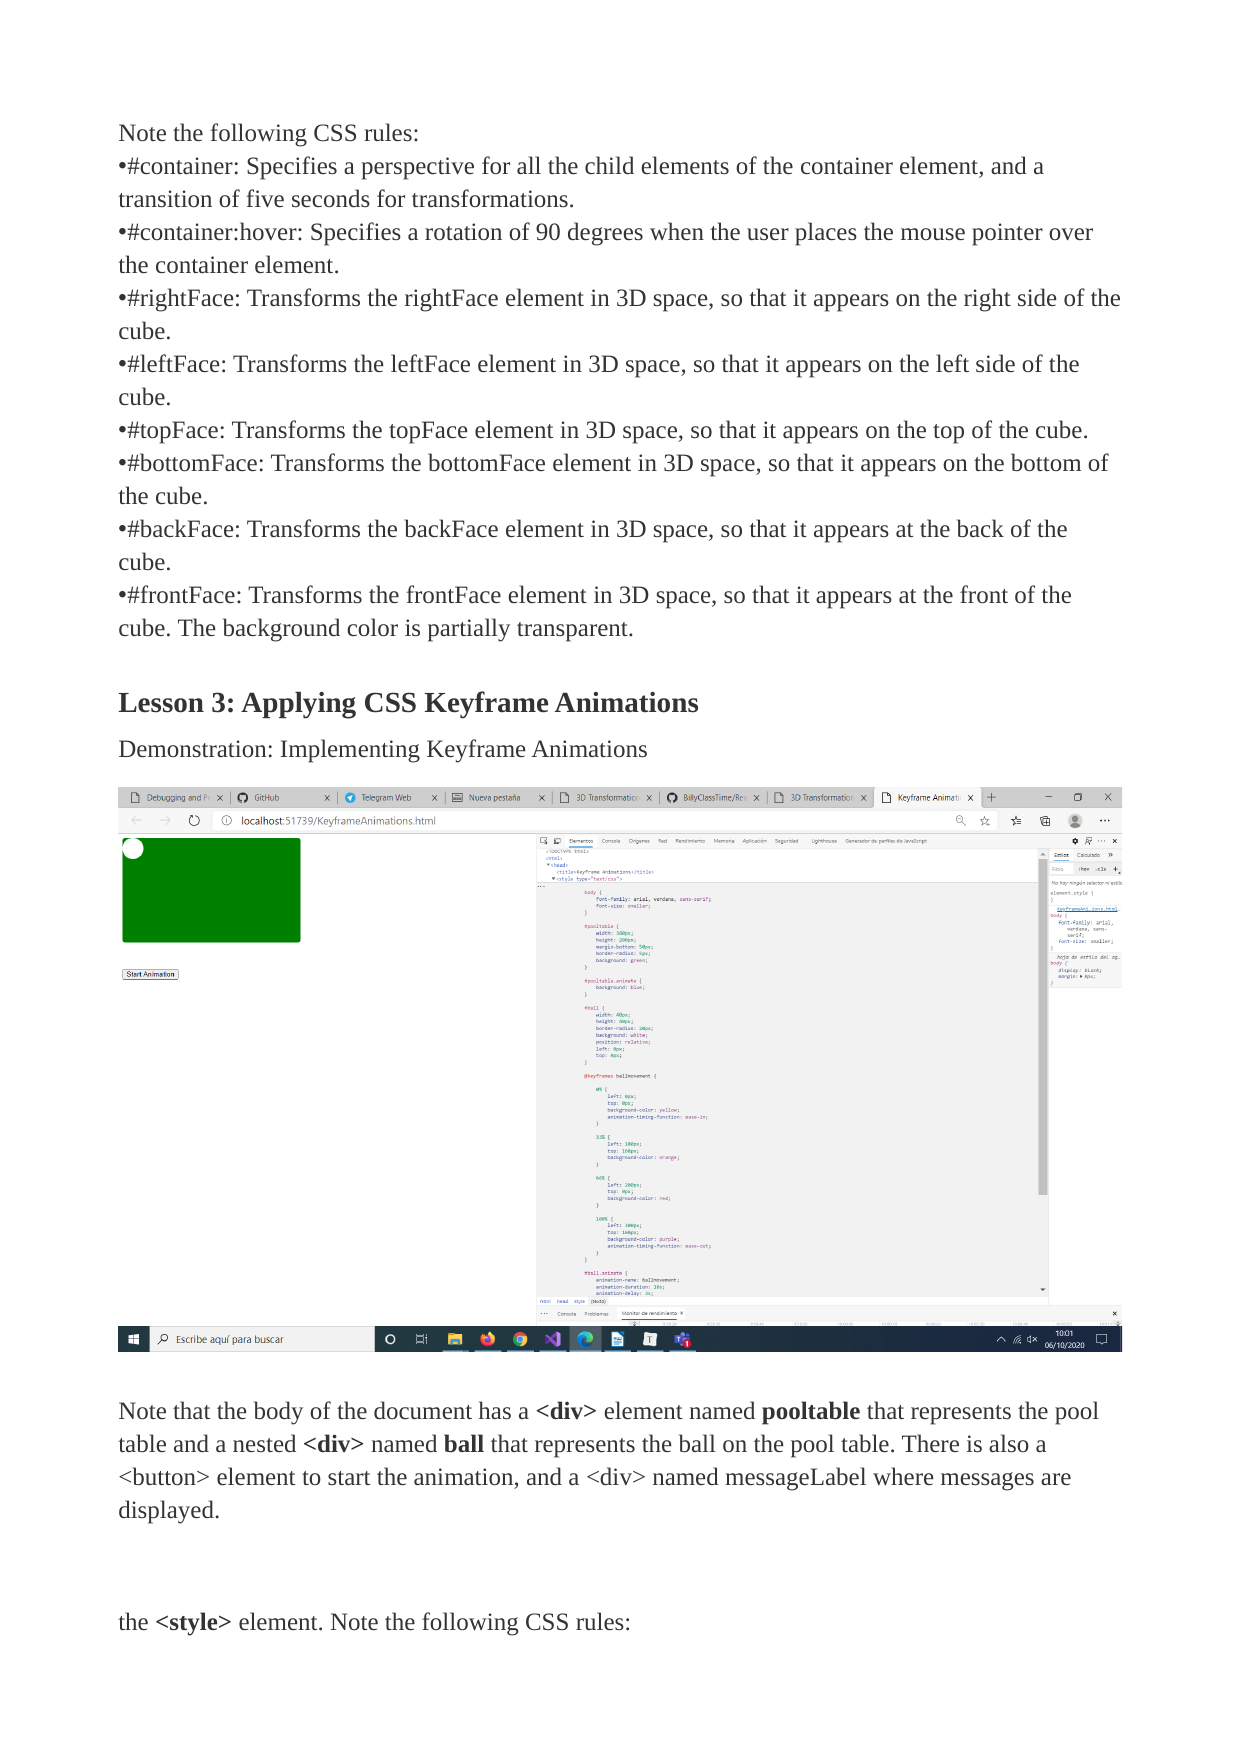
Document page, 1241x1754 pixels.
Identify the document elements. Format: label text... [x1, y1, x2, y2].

subtitle Lesson 3: Applying CSS Keyframe Animations [118, 686, 1122, 719]
subtitle Demonstration: Implementing Keyframe Animations [118, 734, 1122, 762]
list #container:hover: Specifies a rotation of 90 degrees when the user places the mouse pointer over the container element. [118, 217, 1122, 279]
list #rightFace: Transforms the rightFace element in 3D space, so that it appears on the right side of the cube. [118, 283, 1122, 345]
list #frontFace: Transforms the frontFace element in 3D space, so that it appears at the front of the cube. The background color is partially transparent. [118, 580, 1122, 642]
text Note the following CSS rules: [118, 118, 1122, 147]
text the <style> element. Note the following CSS rules: [118, 1607, 1122, 1635]
list #leftFace: Transforms the leftFace element in 3D space, so that it appears on the left side of the cube. [118, 349, 1122, 411]
list #topFace: Transforms the topFace element in 3D space, so that it appears on the top of the cube. [118, 415, 1122, 444]
list #bottomFace: Transforms the bottomFace element in 3D space, so that it appears on the bottom of the cube. [118, 448, 1122, 510]
text Note that the body of the document has a <div> element named pooltable that represents the pool table and a nested <div> named ball that represents the ball on the pool table. There is also a <button> element to start the animation, and a <div> named messageLabel where messages are displayed. [118, 1396, 1122, 1524]
picture [118, 787, 1123, 1352]
list #backFace: Transforms the backFace element in 3D space, so that it appears at the back of the cube. [118, 514, 1122, 576]
list #container: Specifies a perspective for all the child elements of the container element, and a transition of five seconds for transformations. [118, 151, 1122, 213]
